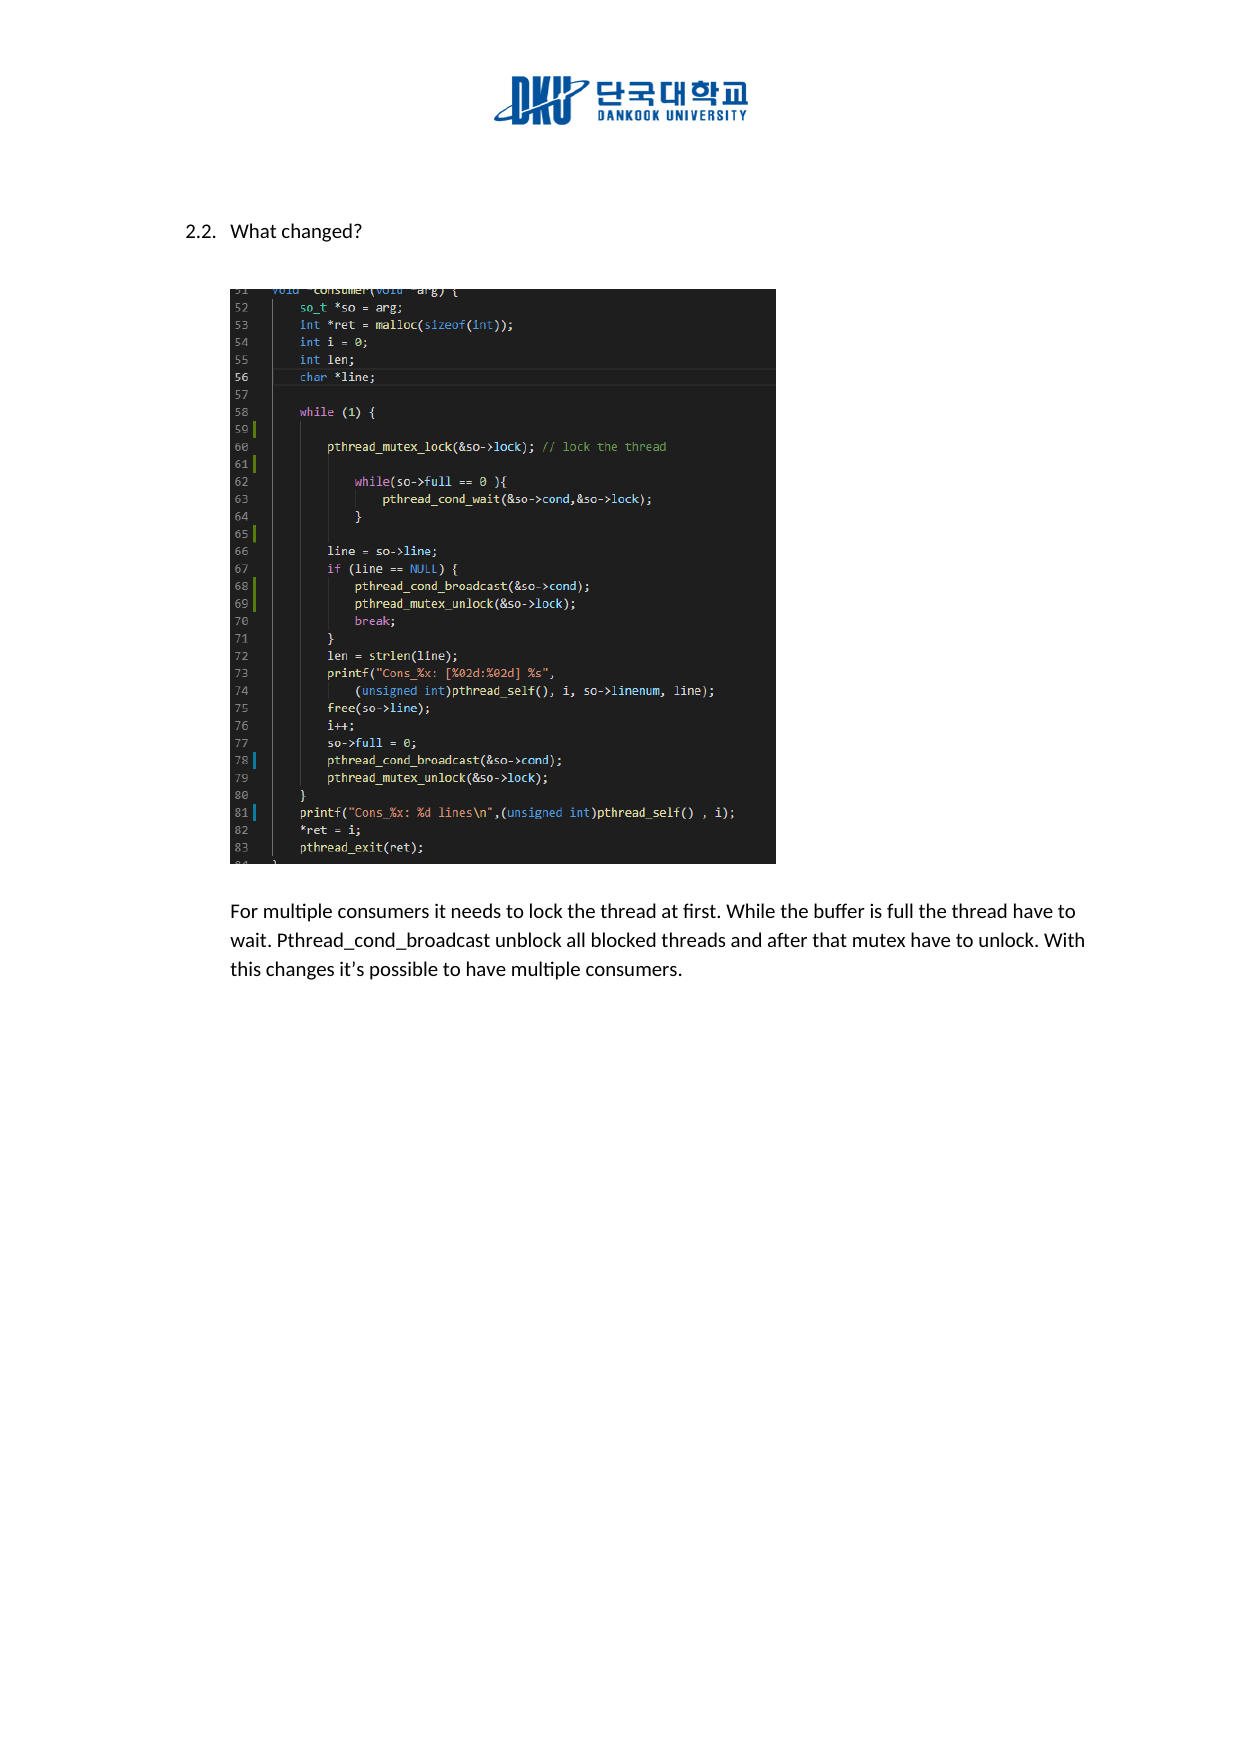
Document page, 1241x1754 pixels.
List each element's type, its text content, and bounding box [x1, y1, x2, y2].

list What changed? [185, 218, 1093, 244]
list For multiple consumers it needs to lock the thread at first. While the buffer is full the thread have to wait. Pthread_cond_broadcast unblock all blocked threads and after that mutex have to unlock. With this changes it’s possible to have multiple consumers. [230, 898, 1093, 982]
